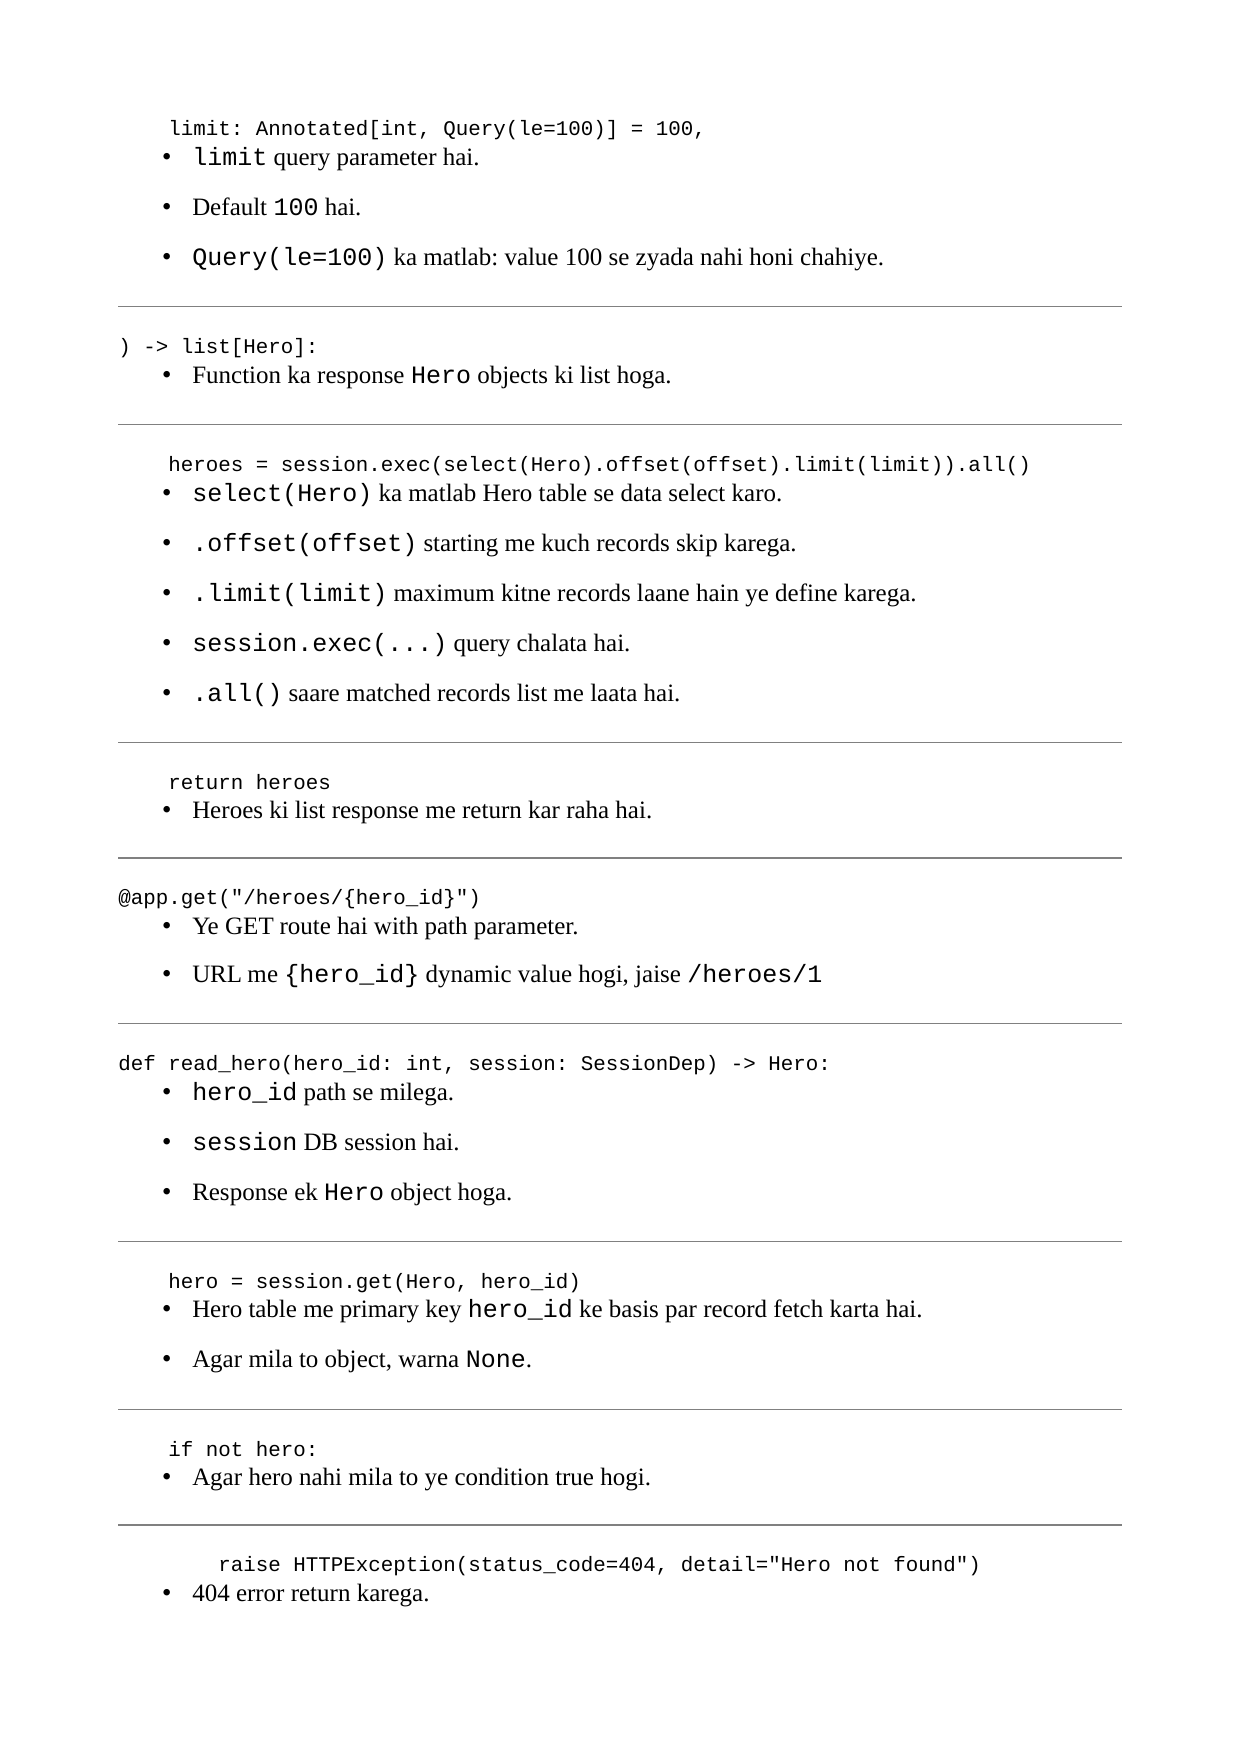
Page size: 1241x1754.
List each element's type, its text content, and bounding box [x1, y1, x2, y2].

list Function ka response Hero objects ki list hoga. [162, 360, 1122, 391]
text heroes = session.exec(select(Hero).offset(offset).limit(limit)).all() [118, 454, 1122, 478]
list .limit(limit) maximum kitne records laane hain ye define karega. [162, 578, 1122, 608]
text if not hero: [118, 1439, 1122, 1462]
list 404 error return karega. [162, 1578, 1122, 1607]
text return heroes [118, 772, 1122, 796]
list Default 100 hai. [162, 192, 1122, 223]
list hero_id path se milega. [162, 1077, 1122, 1107]
list Query(le=100) ka matlab: value 100 se zyada nahi honi chahiye. [162, 242, 1122, 273]
list Agar mila to object, warna None. [162, 1344, 1122, 1375]
list URL me {hero_id} dynamic value hogi, jaise /heroes/1 [162, 959, 1122, 989]
list session DB session hai. [162, 1127, 1122, 1157]
list .all() saare matched records list me laata hai. [162, 678, 1122, 708]
list .offset(offset) starting me kuch records skip karega. [162, 528, 1122, 558]
list select(Hero) ka matlab Hero table se data select karo. [162, 478, 1122, 508]
list Ye GET route hai with path parameter. [162, 911, 1122, 940]
list Agar hero nahi mila to ye condition true hogi. [162, 1462, 1122, 1491]
list Response ek Hero object hoga. [162, 1177, 1122, 1207]
text raise HTTPException(status_code=404, detail="Hero not found") [118, 1554, 1122, 1578]
text hero = session.get(Hero, hero_id) [118, 1271, 1122, 1294]
list Hero table me primary key hero_id ke basis par record fetch karta hai. [162, 1294, 1122, 1325]
text @app.get("/heroes/{hero_id}") [118, 887, 1122, 911]
text def read_hero(hero_id: int, session: SessionDep) -> Hero: [118, 1053, 1122, 1077]
list session.exec(...) query chalata hai. [162, 628, 1122, 658]
list Heroes ki list response me return kar raha hai. [162, 796, 1122, 824]
text ) -> list[Hero]: [118, 336, 1122, 360]
list limit query parameter hai. [162, 142, 1122, 173]
text limit: Annotated[int, Query(le=100)] = 100, [118, 118, 1122, 142]
